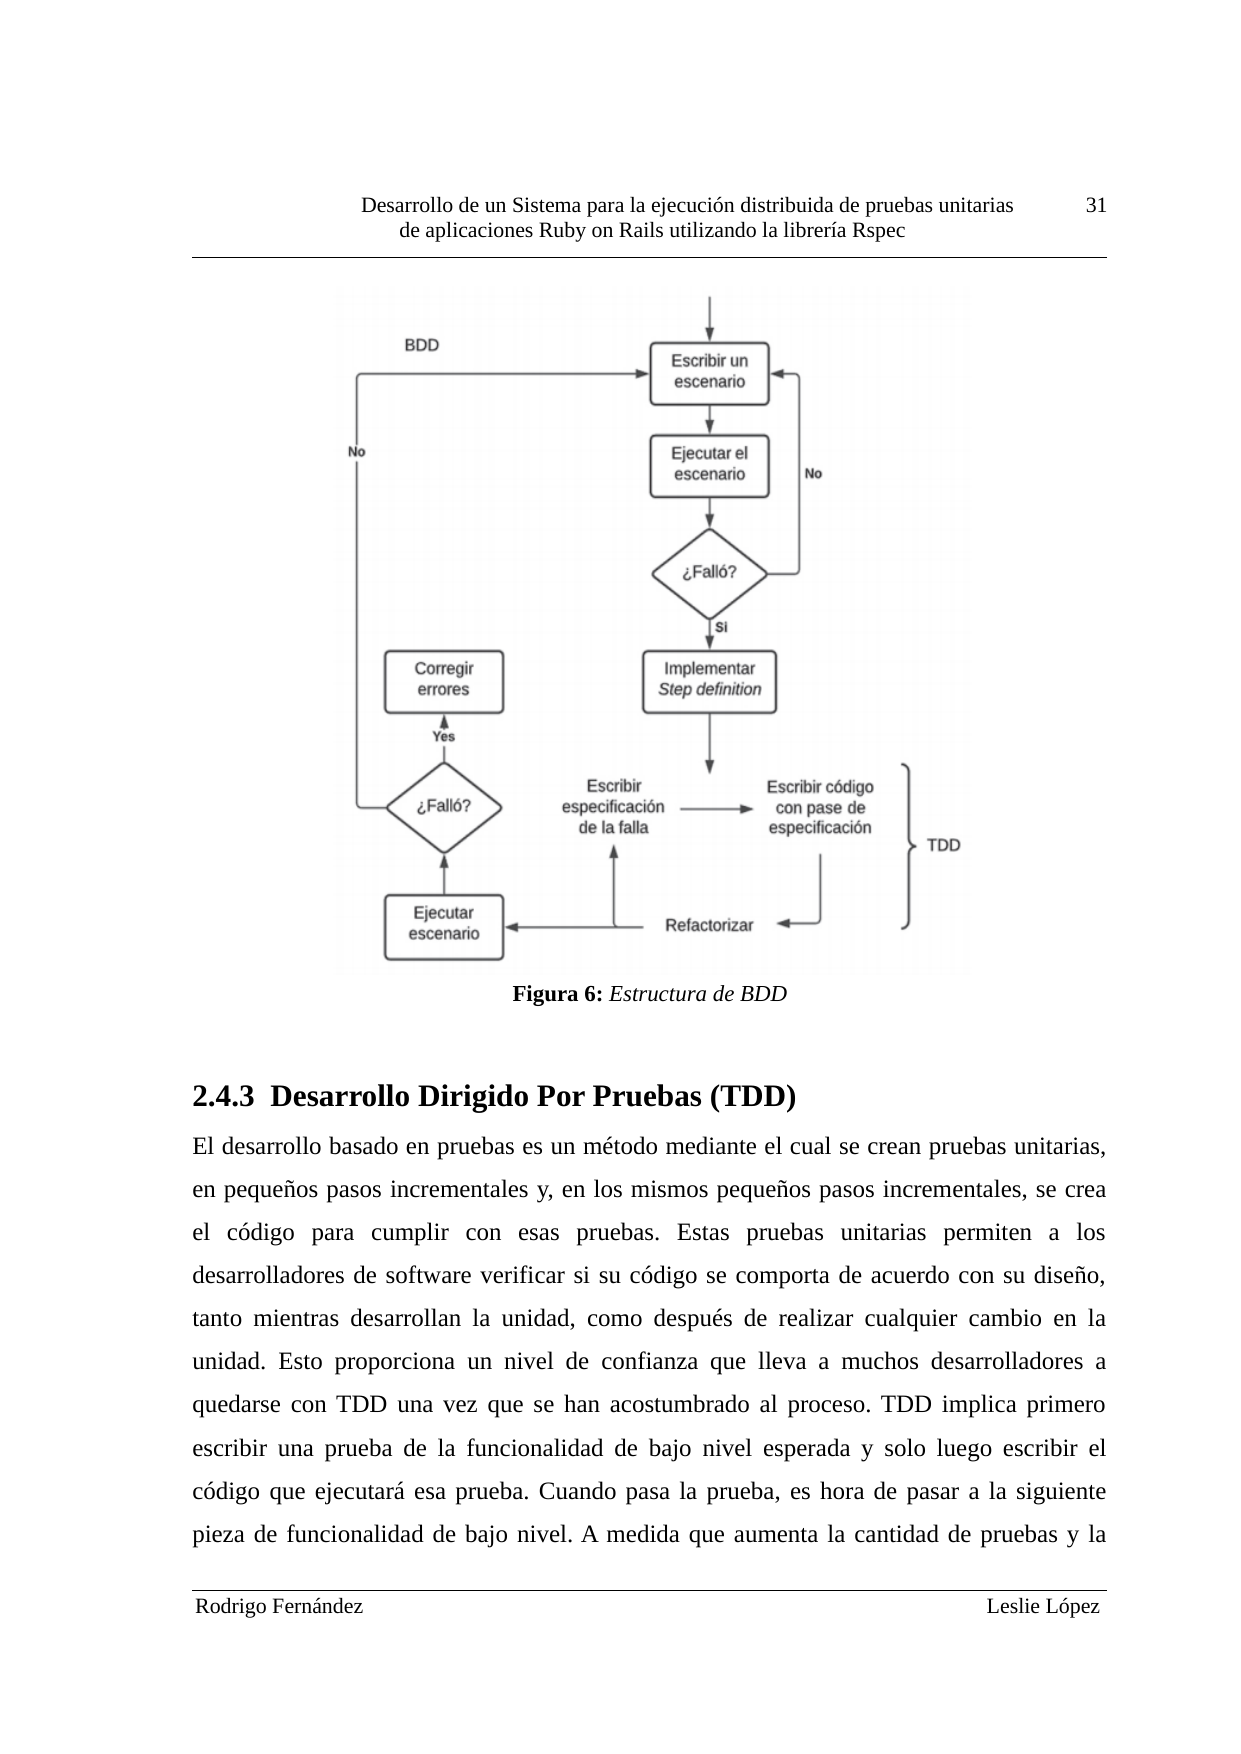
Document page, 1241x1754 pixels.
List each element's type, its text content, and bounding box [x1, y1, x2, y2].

picture [311, 286, 988, 976]
list El desarrollo basado en pruebas es un método mediante el cual se crean pruebas unitarias, en pequeños pasos incrementales y, en los mismos pequeños pasos incrementales, se crea el código para cumplir con esas pruebas. Estas pruebas unitarias permiten a los desarrolladores de software verificar si su código se comporta de acuerdo con su diseño, tanto mientras desarrollan la unidad, como después de realizar cualquier cambio en la unidad. Esto proporciona un nivel de confianza que lleva a muchos desarrolladores a quedarse con TDD una vez que se han acostumbrado al proceso. TDD implica primero escribir una prueba de la funcionalidad de bajo nivel esperada y solo luego escribir el código que ejecutará esa prueba. Cuando pasa la prueba, es hora de pasar a la siguiente pieza de funcionalidad de bajo nivel. A medida que aumenta la cantidad de pruebas y la [192, 1131, 1107, 1548]
subtitle Desarrollo dirigido por pruebas (TDD) [192, 1077, 1107, 1113]
text Figura 6: Estructura de BDD [311, 976, 988, 1007]
